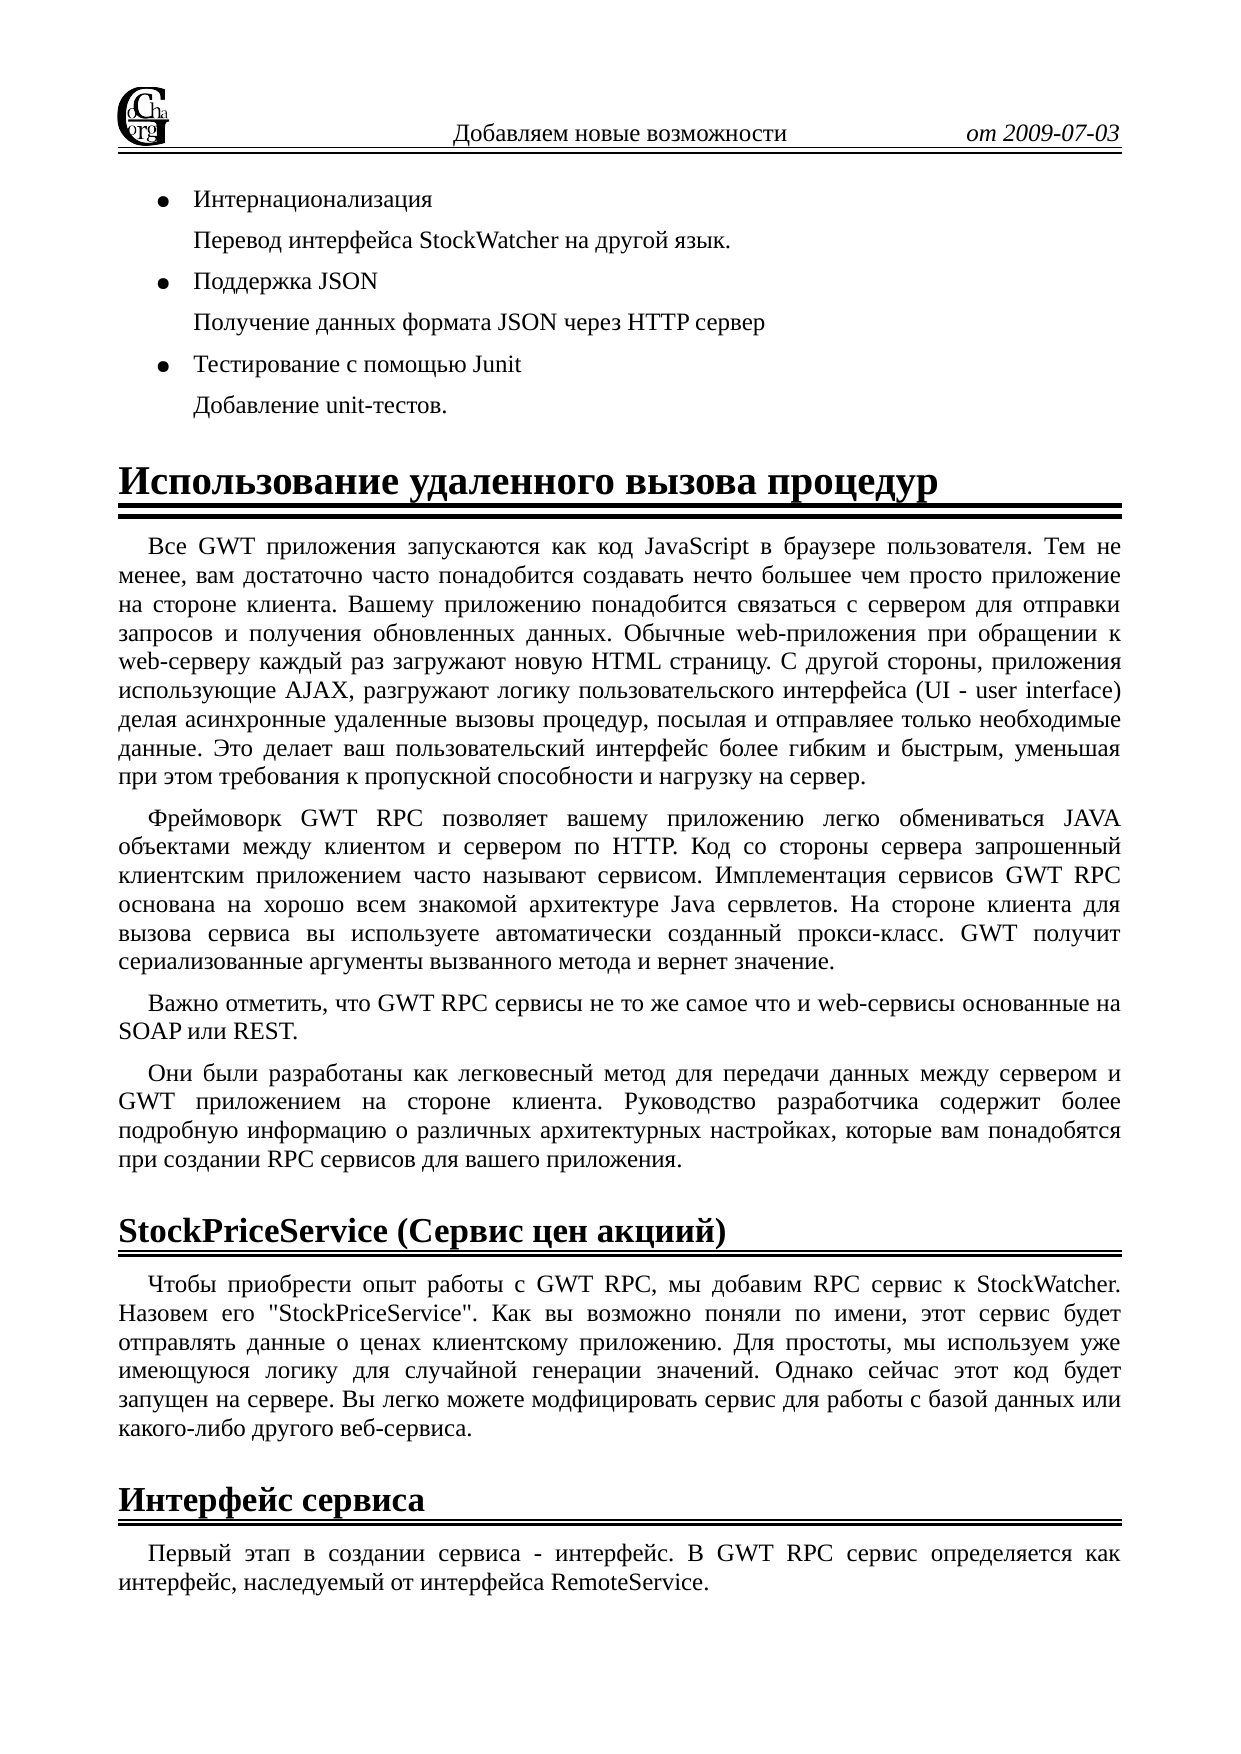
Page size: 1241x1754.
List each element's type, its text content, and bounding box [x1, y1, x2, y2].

list Интернационализация [156, 184, 1122, 212]
list Перевод интерфейса StockWatcher на другой язык. [156, 225, 1122, 254]
list Поддержка JSON [156, 266, 1122, 295]
text Они были разработаны как легковесный метод для передачи данных между сервером и GWT приложением на стороне клиента. Руководство разработчика содержит более подробную информацию о различных архитектурных настройках, которые вам понадобятся при создании RPC сервисов для вашего приложения. [118, 1058, 1122, 1173]
list Добавление unit-тестов. [156, 390, 1122, 419]
list Получение данных формата JSON через HTTP сервер [156, 307, 1122, 336]
subtitle StockPriceService (Сервис цен акциий) [118, 1210, 1122, 1250]
text Чтобы приобрести опыт работы с GWT RPC, мы добавим RPC сервис к StockWatcher. Назовем его "StockPriceService". Как вы возможно поняли по имени, этот сервис будет отправлять данные о ценах клиентскому приложению. Для простоты, мы используем уже имеющуюся логику для случайной генерации значений. Однако сейчас этот код будет запущен на сервере. Вы легко можете модфицировать сервис для работы с базой данных или какого-либо другого веб-сервиса. [118, 1269, 1122, 1442]
text Все GWT приложения запускаются как код JavaScript в браузере пользователя. Тем не менее, вам достаточно часто понадобится создавать нечто большее чем просто приложение на стороне клиента. Вашему приложению понадобится связаться с сервером для отправки запросов и получения обновленных данных. Обычные web-приложения при обращении к web-серверу каждый раз загружают новую HTML страницу. С другой стороны, приложения использующие AJAX, разгружают логику пользовательского интерфейса (UI - user interface) делая асинхронные удаленные вызовы процедур, посылая и отправляее только необходимые данные. Это делает ваш пользовательский интерфейс более гибким и быстрым, уменьшая при этом требования к пропускной способности и нагрузку на сервер. [118, 531, 1122, 790]
subtitle Интерфейс сервиса [118, 1479, 1122, 1519]
subtitle [118, 508, 1122, 514]
text Первый этап в создании сервиса - интерфейс. В GWT RPC сервис определяется как интерфейс, наследуемый от интерфейса RemoteService. [118, 1538, 1122, 1596]
text Важно отметить, что GWT RPC сервисы не то же самое что и web-сервисы основанные на SOAP или REST. [118, 988, 1122, 1045]
subtitle Использование удаленного вызова процедур [118, 456, 1122, 503]
list Тестирование с помощью Junit [156, 349, 1122, 377]
picture [117, 87, 170, 146]
text Фреймоворк GWT RPC позволяет вашему приложению легко обмениваться JAVA объектами между клиентом и сервером по HTTP. Код со стороны сервера запрошенный клиентским приложением часто называют сервисом. Имплементация сервисов GWT RPC основана на хорошо всем знакомой архитектуре Java сервлетов. На стороне клиента для вызова сервиса вы используете автоматически созданный прокси-класс. GWT получит сериализованные аргументы вызванного метода и вернет значение. [118, 803, 1122, 975]
